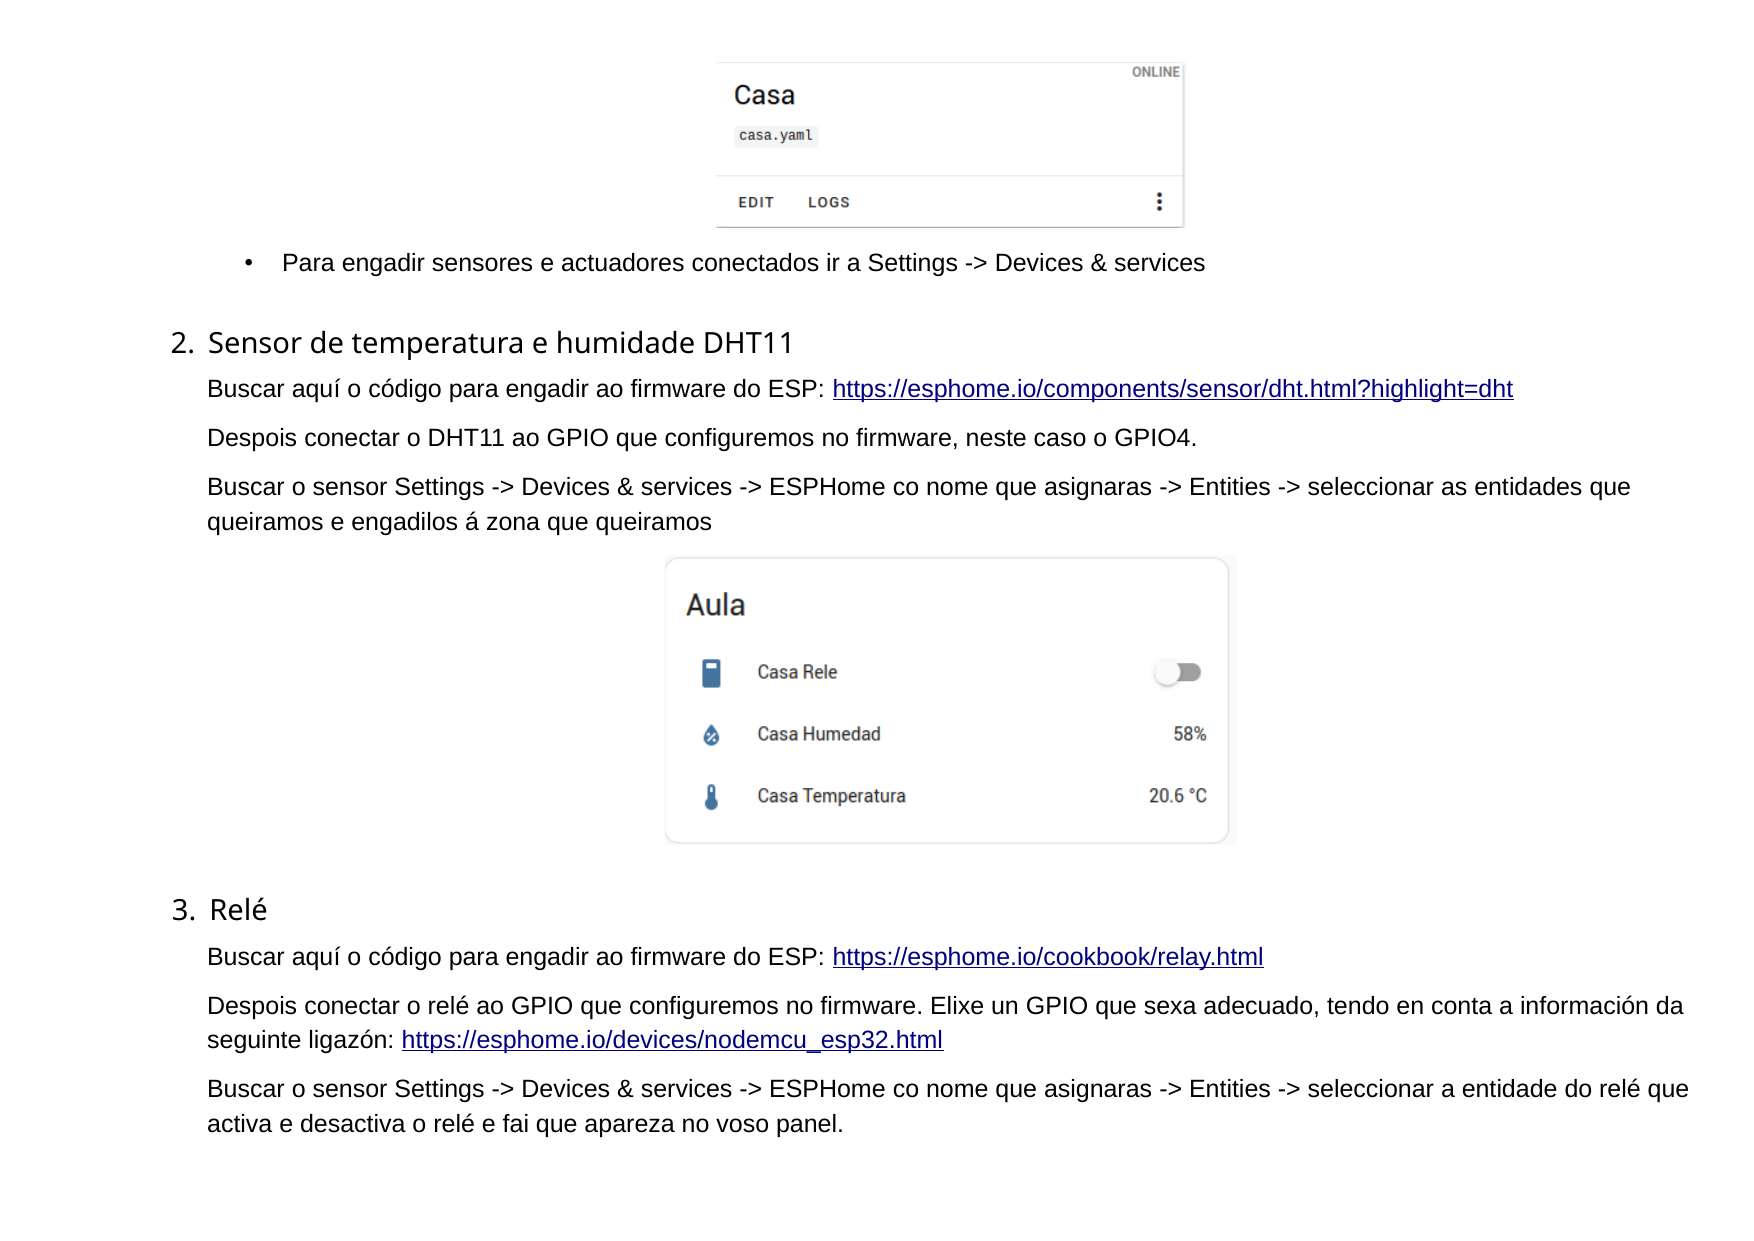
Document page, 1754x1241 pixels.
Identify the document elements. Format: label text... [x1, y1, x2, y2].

subtitle Sensor de temperatura e humidade DHT11 [170, 322, 1695, 362]
picture [716, 62, 1186, 228]
text Despois conectar o DHT11 ao GPIO que configuremos no firmware, neste caso o GPIO4. [207, 423, 1695, 452]
list Buscar o sensor Settings -> Devices & services -> ESPHome co nome que asignaras -> Entities -> seleccionar a entidade do relé que activa e desactiva o relé e fai que apareza no voso panel. [207, 1074, 1695, 1138]
text Buscar aquí o código para engadir ao firmware do ESP: https://esphome.io/components/sensor/dht.html?highlight=dht [207, 374, 1695, 403]
subtitle Relé [172, 889, 1695, 929]
picture [664, 555, 1237, 845]
list Para engadir sensores e actuadores conectados ir a Settings -> Devices & services [244, 248, 1695, 277]
text Buscar o sensor Settings -> Devices & services -> ESPHome co nome que asignaras -> Entities -> seleccionar as entidades que queiramos e engadilos á zona que queiramos [207, 472, 1695, 535]
list Despois conectar o relé ao GPIO que configuremos no firmware. Elixe un GPIO que sexa adecuado, tendo en conta a información da seguinte ligazón: https://esphome.io/devices/nodemcu_esp32.html [207, 991, 1695, 1054]
list Buscar aquí o código para engadir ao firmware do ESP: https://esphome.io/cookbook/relay.html [207, 942, 1695, 971]
